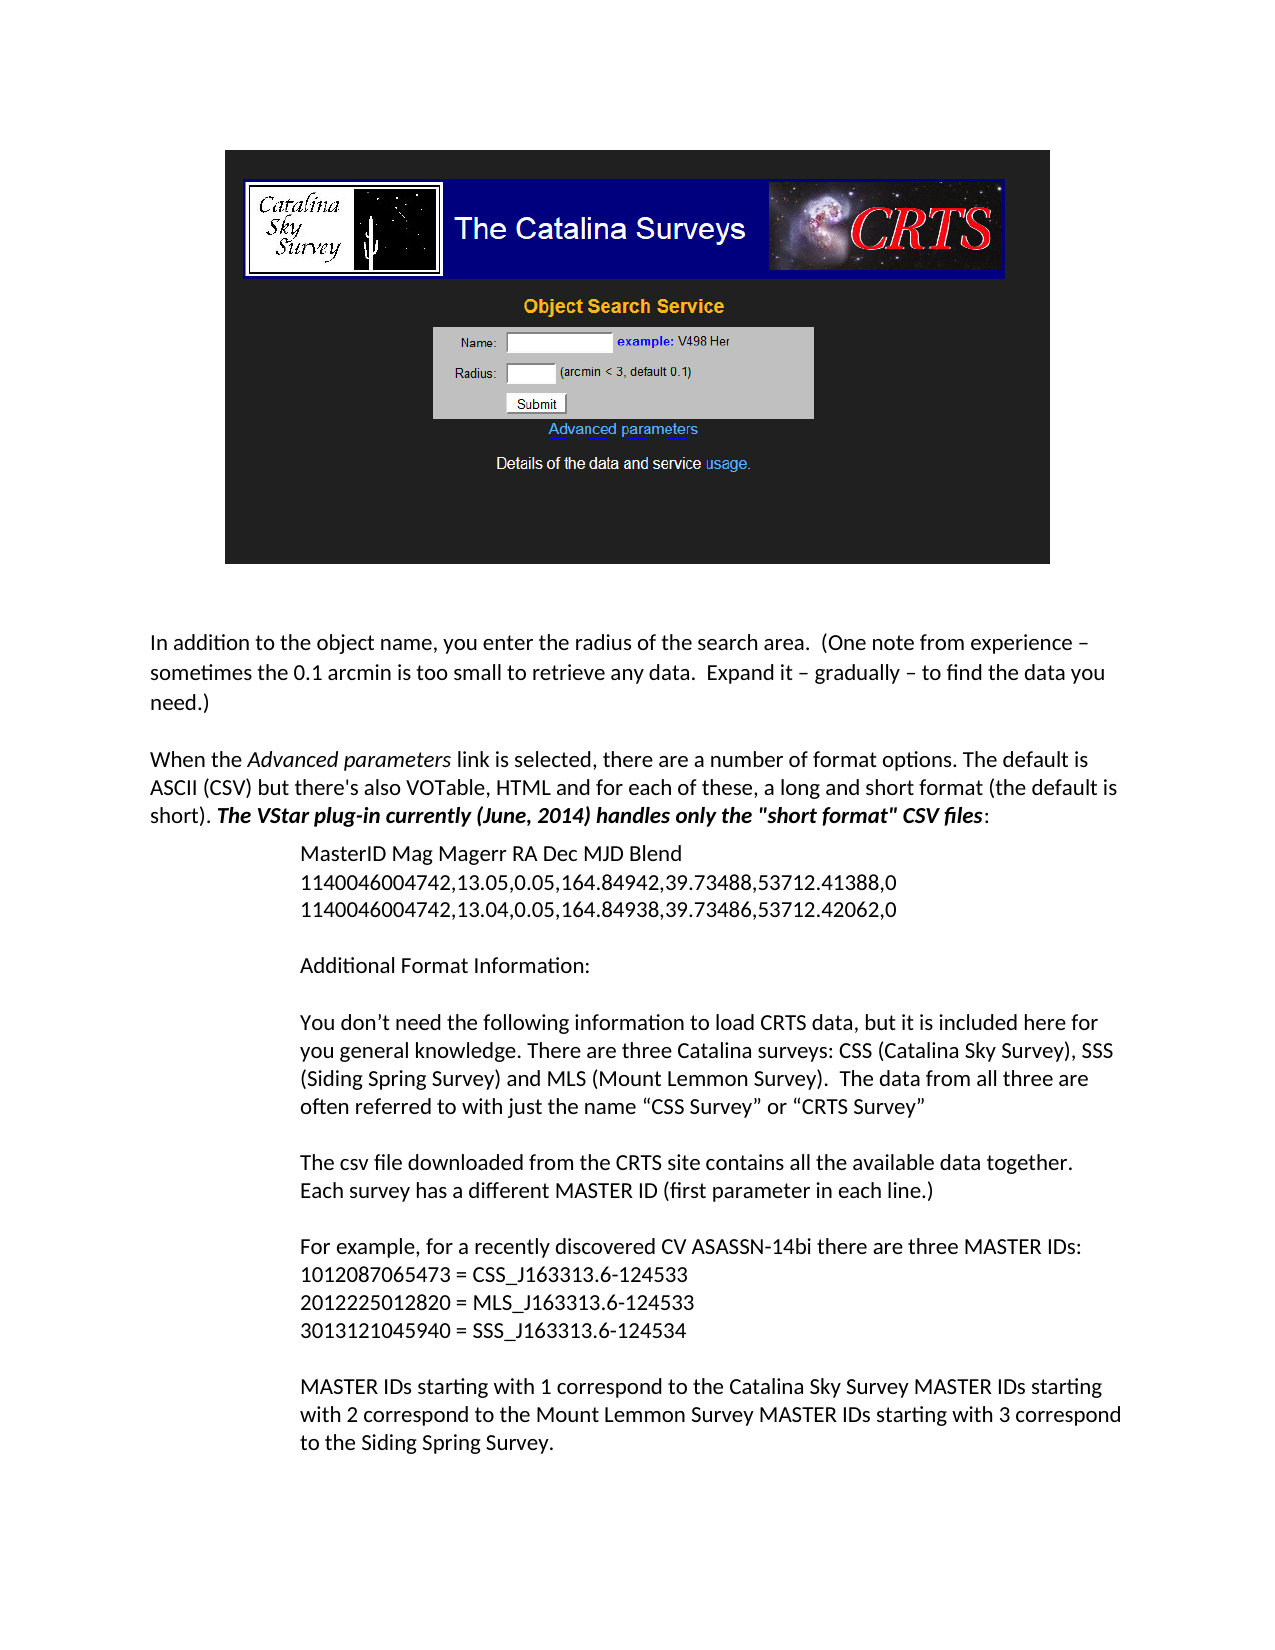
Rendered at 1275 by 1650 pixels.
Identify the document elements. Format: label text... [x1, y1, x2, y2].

text 2012225012820 = MLS_J163313.6-124533 [300, 1288, 1125, 1316]
text In addition to the object name, you enter the radius of the search area. (One note from experience – sometimes the 0.1 arcmin is too small to retrieve any data. Expand it – gradually – to find the data you need.) [150, 628, 1125, 716]
text 1012087065473 = CSS_J163313.6-124533 [300, 1260, 1125, 1288]
text 1140046004742,13.04,0.05,164.84938,39.73486,53712.42062,0 [300, 896, 1125, 924]
text Each survey has a different MASTER ID (first parameter in each line.) [300, 1176, 1125, 1204]
text MASTER IDs starting with 1 correspond to the Catalina Sky Survey MASTER IDs starting with 2 correspond to the Mount Lemmon Survey MASTER IDs starting with 3 correspond to the Siding Spring Survey. [300, 1372, 1125, 1456]
text For example, for a recently discovered CV ASASSN-14bi there are three MASTER IDs: [300, 1232, 1125, 1260]
text The csv file downloaded from the CRTS site contains all the available data together. [300, 1148, 1125, 1176]
text Additional Format Information: [300, 952, 1125, 980]
text 1140046004742,13.05,0.05,164.84942,39.73488,53712.41388,0 [300, 868, 1125, 896]
text 3013121045940 = SSS_J163313.6-124534 [300, 1316, 1125, 1344]
text MasterID Mag Magerr RA Dec MJD Blend [300, 839, 1125, 868]
text You don’t need the following information to load CRTS data, but it is included here for you general knowledge. There are three Catalina surveys: CSS (Catalina Sky Survey), SSS (Siding Spring Survey) and MLS (Mount Lemmon Survey). The data from all three are often referred to with just the name “CSS Survey” or “CRTS Survey” [300, 1008, 1125, 1120]
text When the Advanced parameters link is selected, there are a number of format options. The default is ASCII (CSV) but there's also VOTable, HTML and for each of these, a long and short format (the default is short). The VStar plug-in currently (June, 2014) handles only the "short format" CSV files: [150, 745, 1125, 829]
